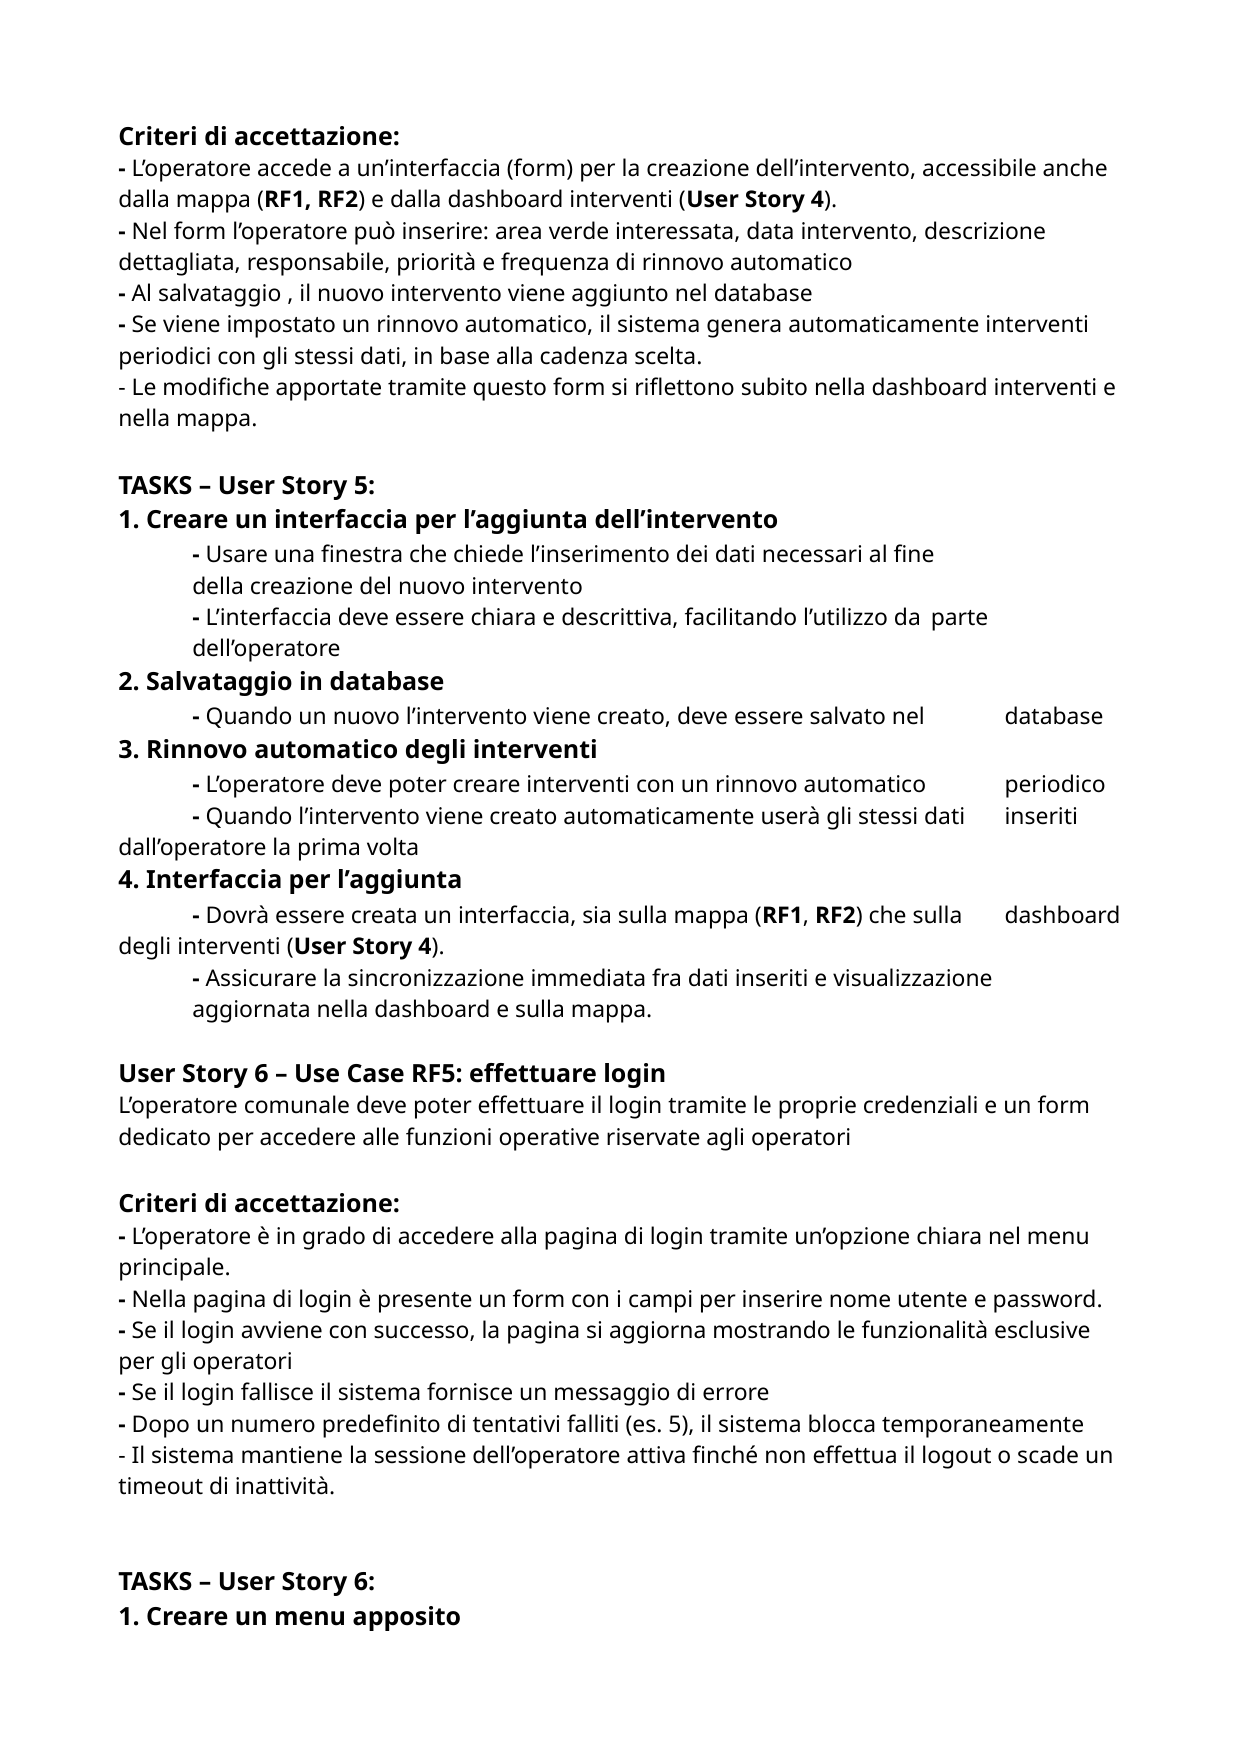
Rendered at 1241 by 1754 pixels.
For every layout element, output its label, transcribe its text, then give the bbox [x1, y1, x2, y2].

text - L’operatore è in grado di accedere alla pagina di login tramite un’opzione chiara nel menu principale. [118, 1220, 1122, 1282]
text Criteri di accettazione: [118, 118, 1122, 152]
text Criteri di accettazione: [118, 1186, 1122, 1220]
text 4. Interfaccia per l’aggiunta - Dovrà essere creata un interfaccia, sia sulla mappa (RF1, RF2) che sulla dashboard degli interventi (User Story 4). [118, 862, 1122, 962]
text - Usare una finestra che chiede l’inserimento dei dati necessari al fine della creazione del nuovo intervento [118, 536, 1122, 601]
text 1. Creare un interfaccia per l’aggiunta dell’intervento [118, 502, 1122, 536]
text 2. Salvataggio in database [118, 663, 1122, 697]
text TASKS – User Story 5: [118, 467, 1122, 502]
text - Il sistema mantiene la sessione dell’operatore attiva finché non effettua il logout o scade un timeout di inattività. [118, 1439, 1122, 1501]
text TASKS – User Story 6: [118, 1564, 1122, 1598]
text L’operatore comunale deve poter effettuare il login tramite le proprie credenziali e un form dedicato per accedere alle funzioni operative riservate agli operatori [118, 1089, 1122, 1152]
text - Dopo un numero predefinito di tentativi falliti (es. 5), il sistema blocca temporaneamente [118, 1407, 1122, 1439]
text - L’interfaccia deve essere chiara e descrittiva, facilitando l’utilizzo da parte dell’operatore [118, 601, 1122, 663]
text - Le modifiche apportate tramite questo form si riflettono subito nella dashboard interventi e nella mappa. [118, 371, 1122, 433]
text 3. Rinnovo automatico degli interventi [118, 732, 1122, 766]
text - Al salvataggio , il nuovo intervento viene aggiunto nel database [118, 277, 1122, 308]
text - L’operatore accede a un’interfaccia (form) per la creazione dell’intervento, accessibile anche dalla mappa (RF1, RF2) e dalla dashboard interventi (User Story 4). [118, 152, 1122, 215]
text User Story 6 – Use Case RF5: effettuare login [118, 1055, 1122, 1089]
text - L’operatore deve poter creare interventi con un rinnovo automatico periodico - Quando l’intervento viene creato automaticamente userà gli stessi dati inseriti dall’operatore la prima volta [118, 766, 1122, 862]
text - Assicurare la sincronizzazione immediata fra dati inseriti e visualizzazione aggiornata nella dashboard e sulla mappa. [118, 962, 1122, 1024]
text - Nel form l’operatore può inserire: area verde interessata, data intervento, descrizione dettagliata, responsabile, priorità e frequenza di rinnovo automatico [118, 215, 1122, 277]
text - Se il login avviene con successo, la pagina si aggiorna mostrando le funzionalità esclusive per gli operatori [118, 1314, 1122, 1376]
text - Se viene impostato un rinnovo automatico, il sistema genera automaticamente interventi periodici con gli stessi dati, in base alla cadenza scelta. [118, 308, 1122, 371]
text - Quando un nuovo l’intervento viene creato, deve essere salvato nel database [118, 697, 1122, 732]
text - Se il login fallisce il sistema fornisce un messaggio di errore [118, 1376, 1122, 1407]
text - Nella pagina di login è presente un form con i campi per inserire nome utente e password. [118, 1282, 1122, 1314]
text 1. Creare un menu apposito [118, 1598, 1122, 1632]
